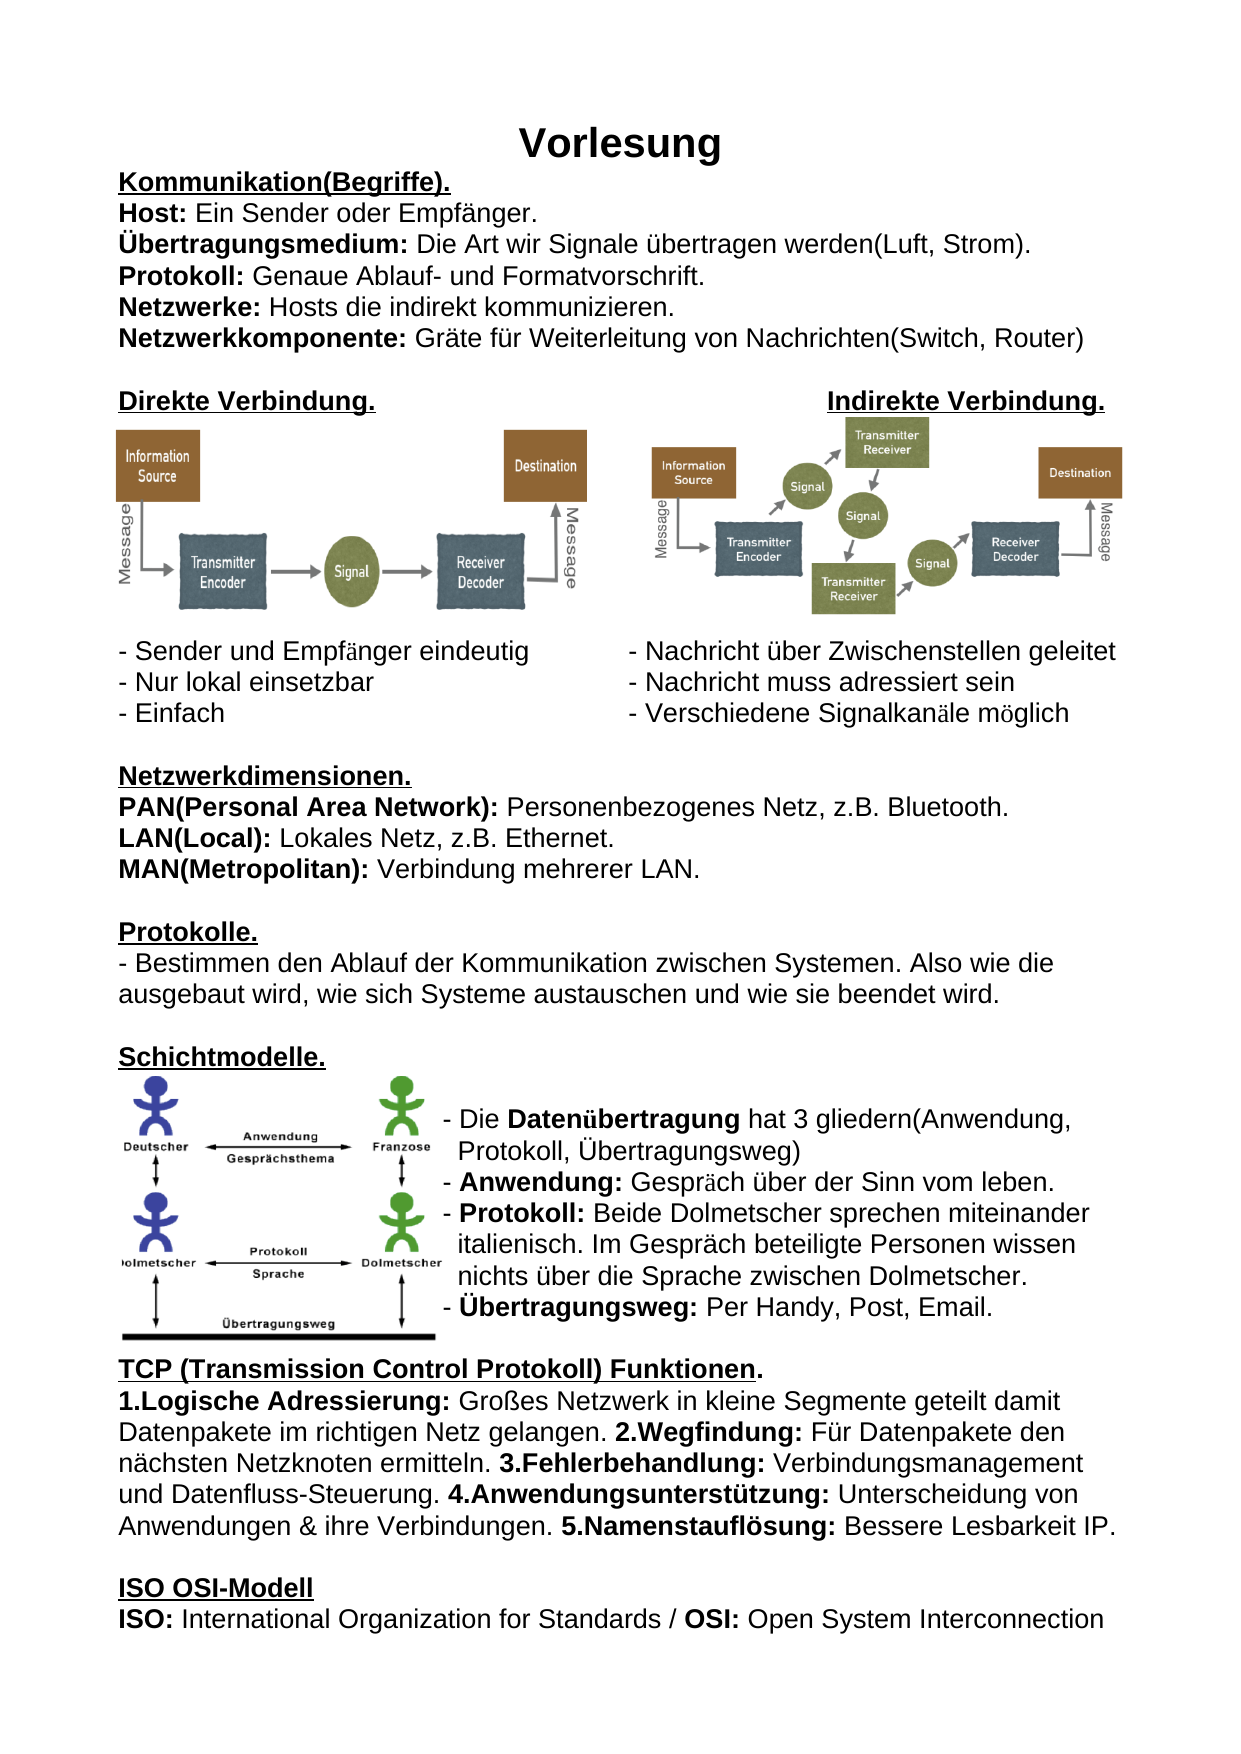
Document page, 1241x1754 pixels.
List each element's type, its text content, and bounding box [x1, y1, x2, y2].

text - Bestimmen den Ablauf der Kommunikation zwischen Systemen. Also wie die ausgebaut wird, wie sich Systeme austauschen und wie sie beendet wird. [118, 947, 1122, 1010]
text 1.Logische Adressierung: Großes Netzwerk in kleine Segmente geteilt damit Datenpakete im richtigen Netz gelangen. 2.Wegfindung: Für Datenpakete den nächsten Netzknoten ermitteln. 3.Fehlerbehandlung: Verbindungsmanagement und Datenfluss-Steuerung. 4.Anwendungsunterstützung: Unterscheidung von Anwendungen & ihre Verbindungen. 5.Namenstauflösung: Bessere Lesbarkeit IP. [118, 1385, 1122, 1541]
picture [651, 417, 1127, 616]
text - Sender und Empfänger eindeutig - Nachricht über Zwischenstellen geleitet [118, 635, 1122, 666]
text - Nur lokal einsetzbar - Nachricht muss adressiert sein [118, 666, 1122, 697]
text - Anwendung: Gespräch über der Sinn vom leben. [443, 1166, 1122, 1197]
text Schichtmodelle. [118, 1041, 1122, 1072]
text MAN(Metropolitan): Verbindung mehrerer LAN. [118, 853, 1122, 885]
text Protokoll, Übertragungsweg) [443, 1135, 1122, 1166]
text Vorlesung [118, 118, 1122, 166]
text - Protokoll: Beide Dolmetscher sprechen miteinander [443, 1197, 1122, 1228]
text Netzwerkdimensionen. [118, 760, 1122, 791]
text - Übertragungsweg: Per Handy, Post, Email. [443, 1291, 1122, 1322]
text Protokolle. [118, 916, 1122, 947]
text Netzwerkkomponente: Gräte für Weiterleitung von Nachrichten(Switch, Router) [118, 322, 1122, 353]
picture [121, 1076, 443, 1341]
text ISO OSI-Modell [118, 1572, 1122, 1603]
text - Einfach - Verschiedene Signalkanäle möglich [118, 697, 1122, 728]
text italienisch. Im Gespräch beteiligte Personen wissen [443, 1228, 1122, 1260]
text Kommunikation(Begriffe). [118, 166, 1122, 197]
text Protokoll: Genaue Ablauf- und Formatvorschrift. [118, 260, 1122, 291]
text ISO: International Organization for Standards / OSI: Open System Interconnection [118, 1603, 1122, 1635]
text Direkte Verbindung. Indirekte Verbindung. [118, 385, 1122, 416]
text Host: Ein Sender oder Empfänger. [118, 197, 1122, 228]
text - Die Datenübertragung hat 3 gliedern(Anwendung, [443, 1103, 1122, 1135]
picture [114, 429, 587, 610]
text Übertragungsmedium: Die Art wir Signale übertragen werden(Luft, Strom). [118, 228, 1122, 260]
text PAN(Personal Area Network): Personenbezogenes Netz, z.B. Bluetooth. [118, 791, 1122, 822]
text LAN(Local): Lokales Netz, z.B. Ethernet. [118, 822, 1122, 853]
text Netzwerke: Hosts die indirekt kommunizieren. [118, 291, 1122, 322]
text TCP (Transmission Control Protokoll) Funktionen. [118, 1353, 1122, 1385]
text nichts über die Sprache zwischen Dolmetscher. [443, 1260, 1122, 1291]
